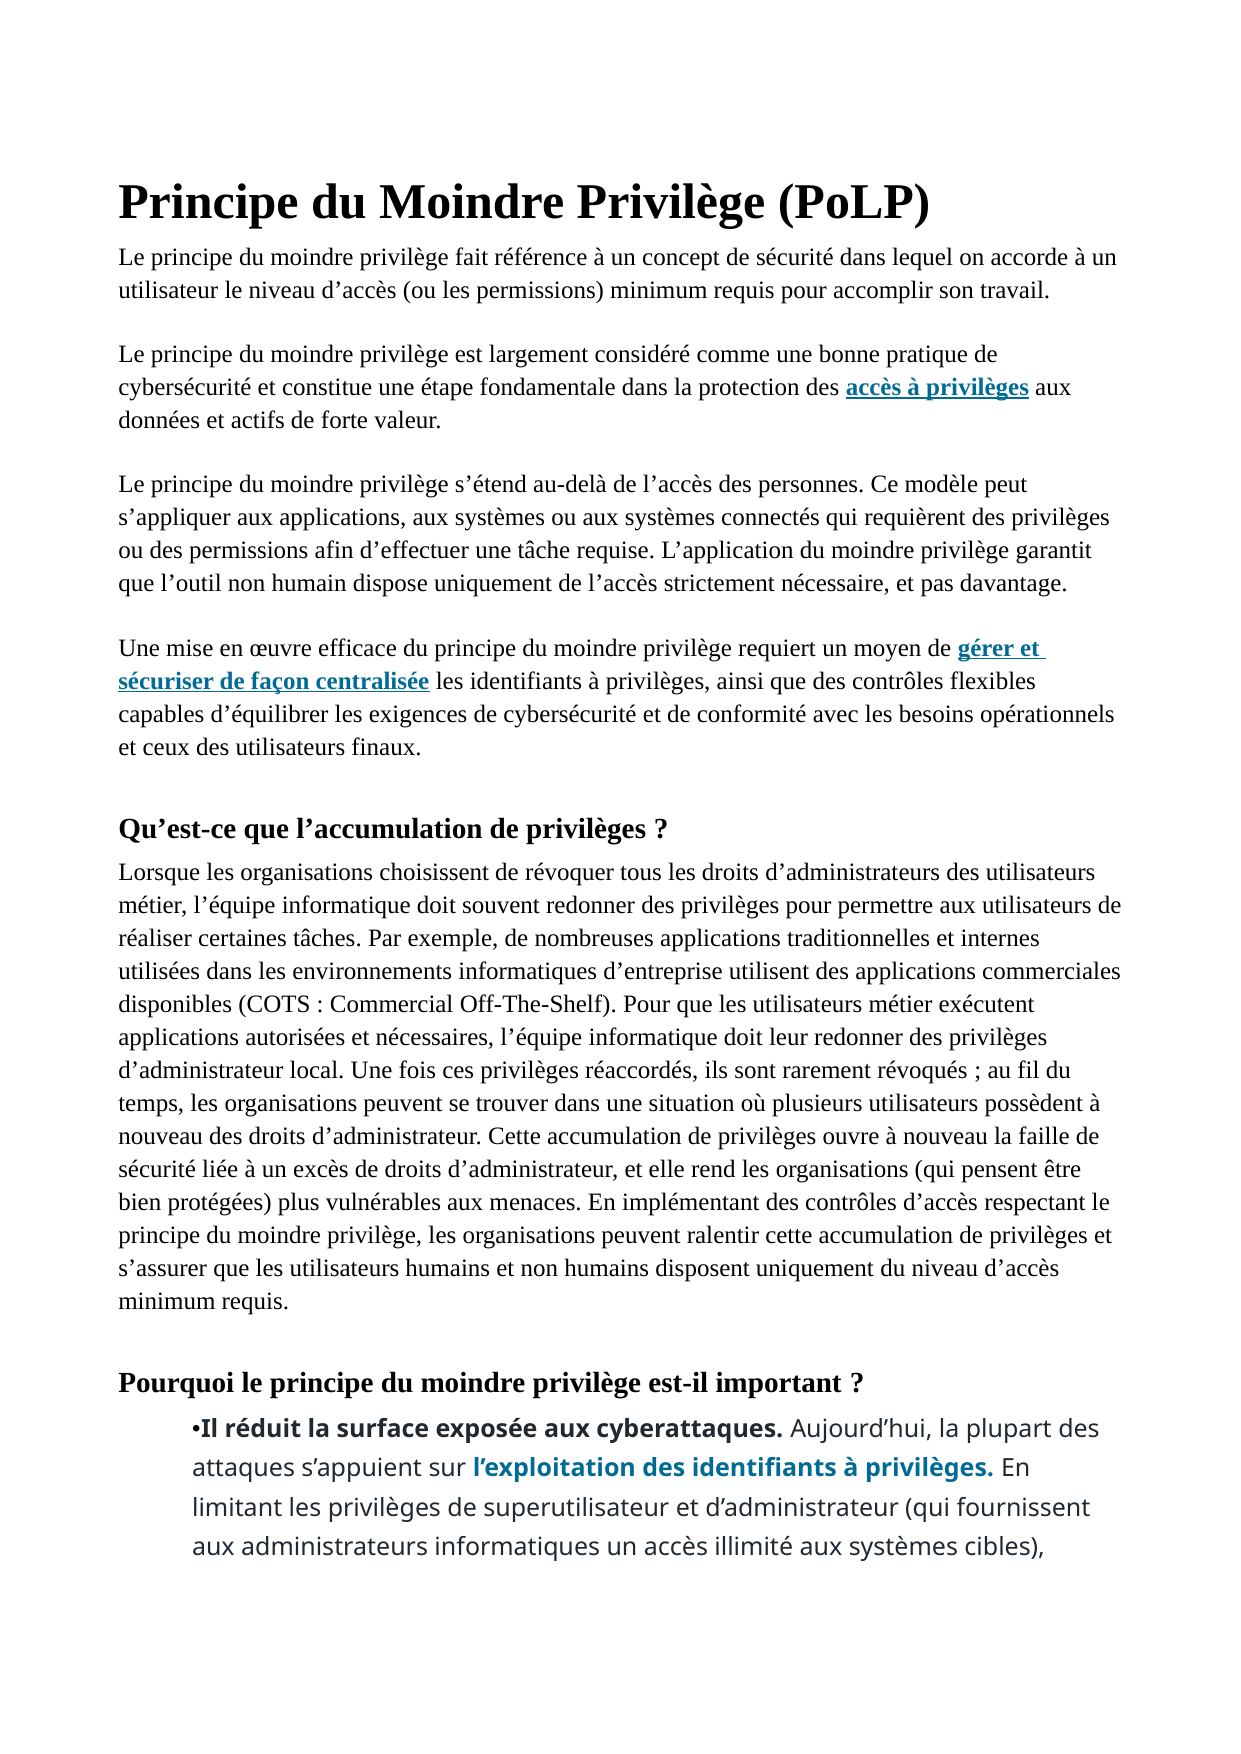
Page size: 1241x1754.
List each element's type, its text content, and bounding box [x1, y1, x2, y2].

text Lorsque les organisations choisissent de révoquer tous les droits d’administrateurs des utilisateurs métier, l’équipe informatique doit souvent redonner des privilèges pour permettre aux utilisateurs de réaliser certaines tâches. Par exemple, de nombreuses applications traditionnelles et internes utilisées dans les environnements informatiques d’entreprise utilisent des applications commerciales disponibles (COTS : Commercial Off-The-Shelf). Pour que les utilisateurs métier exécutent applications autorisées et nécessaires, l’équipe informatique doit leur redonner des privilèges d’administrateur local. Une fois ces privilèges réaccordés, ils sont rarement révoqués ; au fil du temps, les organisations peuvent se trouver dans une situation où plusieurs utilisateurs possèdent à nouveau des droits d’administrateur. Cette accumulation de privilèges ouvre à nouveau la faille de sécurité liée à un excès de droits d’administrateur, et elle rend les organisations (qui pensent être bien protégées) plus vulnérables aux menaces. En implémentant des contrôles d’accès respectant le principe du moindre privilège, les organisations peuvent ralentir cette accumulation de privilèges et s’assurer que les utilisateurs humains et non humains disposent uniquement du niveau d’accès minimum requis. [118, 857, 1122, 1315]
text Le principe du moindre privilège s’étend au-delà de l’accès des personnes. Ce modèle peut s’appliquer aux applications, aux systèmes ou aux systèmes connectés qui requièrent des privilèges ou des permissions afin d’effectuer une tâche requise. L’application du moindre privilège garantit que l’outil non humain dispose uniquement de l’accès strictement nécessaire, et pas davantage. [118, 469, 1122, 597]
subtitle Pourquoi le principe du moindre privilège est-il important ? [118, 1365, 1122, 1398]
text Le principe du moindre privilège fait référence à un concept de sécurité dans lequel on accorde à un utilisateur le niveau d’accès (ou les permissions) minimum requis pour accomplir son travail. [118, 242, 1122, 304]
text Le principe du moindre privilège est largement considéré comme une bonne pratique de cybersécurité et constitue une étape fondamentale dans la protection des accès à privilèges aux données et actifs de forte valeur. [118, 339, 1122, 434]
list Il réduit la surface exposée aux cyberattaques. Aujourd’hui, la plupart des attaques s’appuient sur l’exploitation des identifiants à privilèges. En limitant les privilèges de superutilisateur et d’administrateur (qui fournissent aux administrateurs informatiques un accès illimité aux systèmes cibles), [118, 1411, 1122, 1562]
subtitle Principe du Moindre Privilège (PoLP) [118, 172, 1122, 229]
subtitle Qu’est-ce que l’accumulation de privilèges ? [118, 811, 1122, 844]
text Une mise en œuvre efficace du principe du moindre privilège requiert un moyen de gérer et sécuriser de façon centralisée les identifiants à privilèges, ainsi que des contrôles flexibles capables d’équilibrer les exigences de cybersécurité et de conformité avec les besoins opérationnels et ceux des utilisateurs finaux. [118, 633, 1122, 761]
